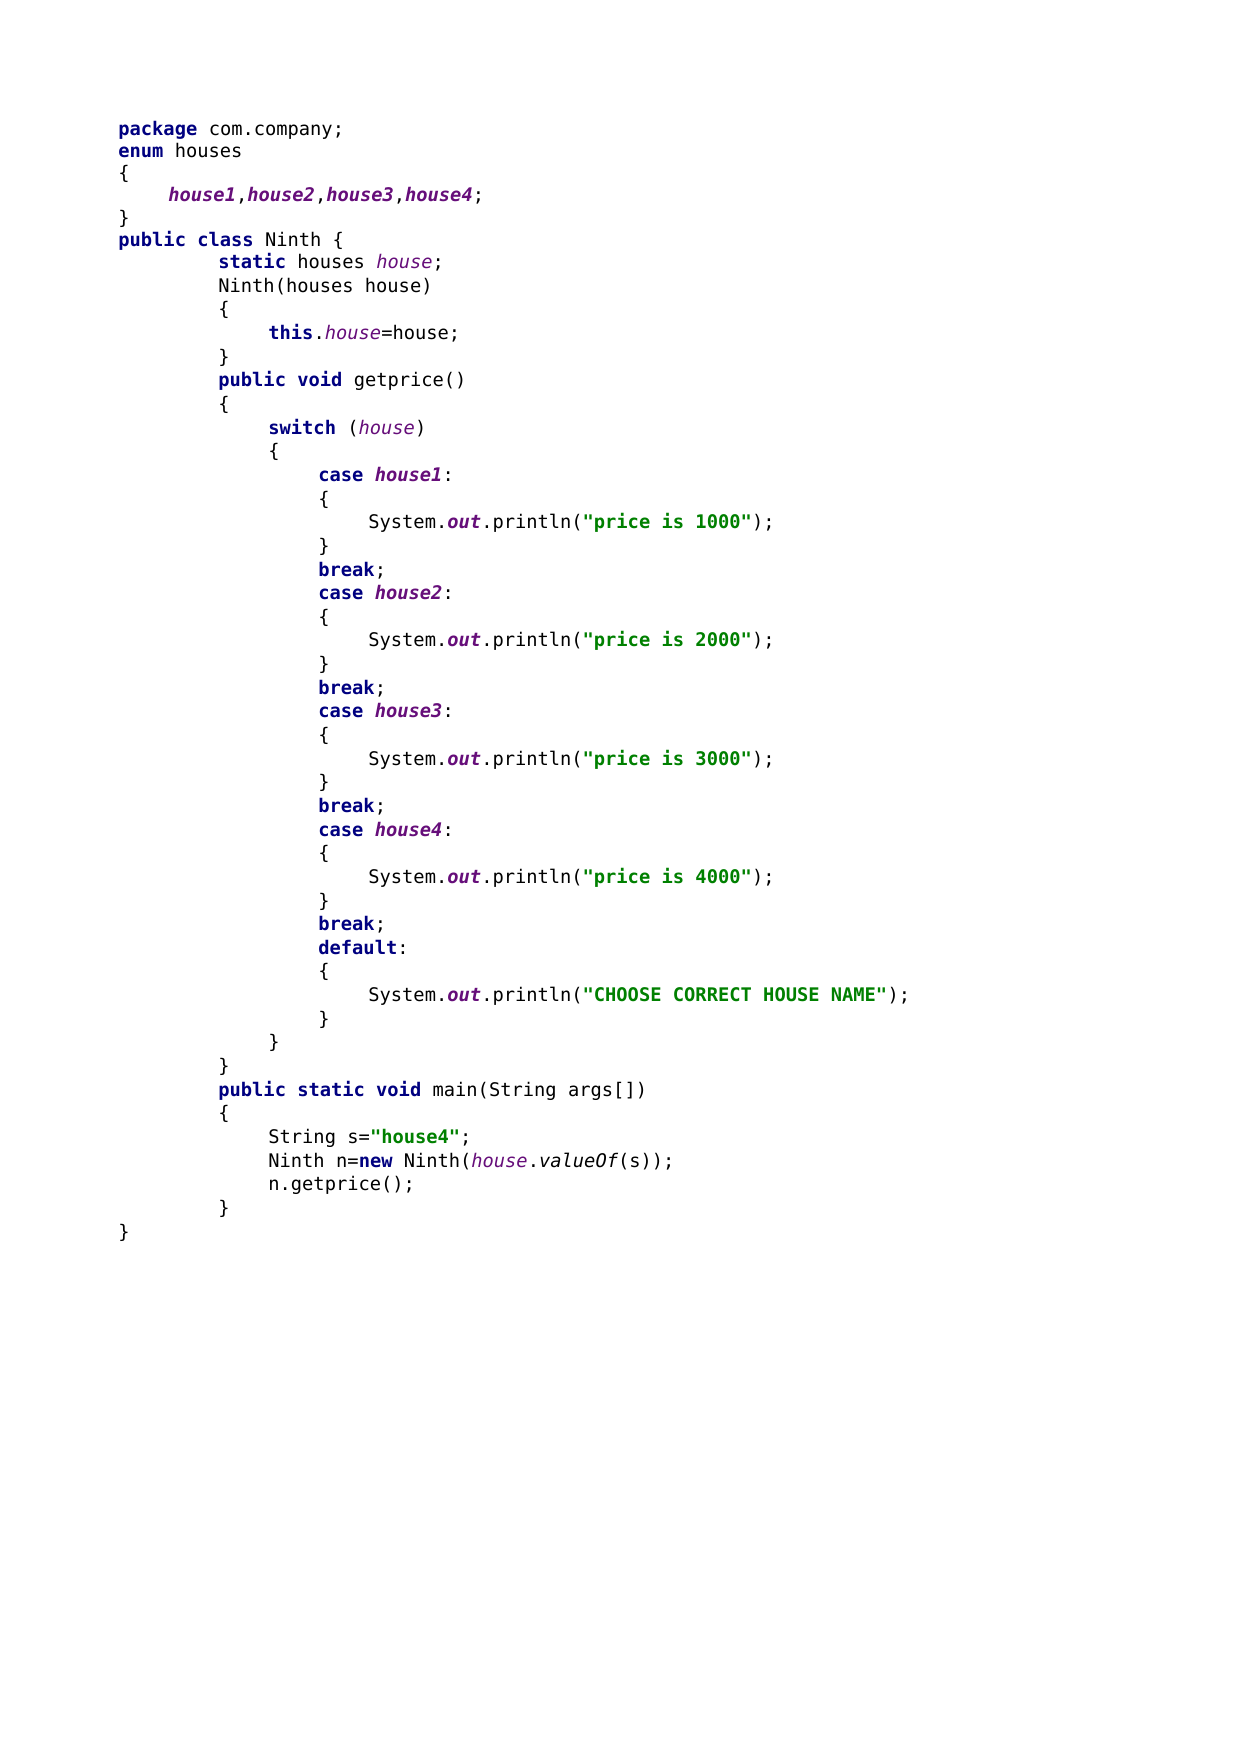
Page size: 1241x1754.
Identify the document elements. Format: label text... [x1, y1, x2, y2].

text } [118, 1197, 1122, 1221]
text { [118, 1102, 1122, 1126]
text { [118, 724, 1122, 748]
text break; [118, 677, 1122, 700]
text break; [118, 795, 1122, 819]
text } [118, 771, 1122, 795]
text System.out.println("CHOOSE CORRECT HOUSE NAME"); [118, 984, 1122, 1008]
text Ninth n=new Ninth(house.valueOf(s)); [118, 1150, 1122, 1173]
text } [118, 653, 1122, 677]
text { [118, 961, 1122, 984]
text Ninth(houses house) [118, 275, 1122, 298]
text case house1: [118, 464, 1122, 488]
text { [118, 606, 1122, 629]
text { [118, 842, 1122, 866]
text { [118, 393, 1122, 417]
text n.getprice(); [118, 1173, 1122, 1197]
text { [118, 298, 1122, 322]
text break; [118, 913, 1122, 937]
text break; [118, 558, 1122, 582]
text System.out.println("price is 2000"); [118, 629, 1122, 653]
text } [118, 1055, 1122, 1079]
text this.house=house; [118, 322, 1122, 346]
text static houses house; [118, 251, 1122, 275]
text System.out.println("price is 4000"); [118, 866, 1122, 889]
text } [118, 1221, 1122, 1242]
text default: [118, 937, 1122, 961]
text case house4: [118, 819, 1122, 842]
text public static void main(String args[]) [118, 1079, 1122, 1102]
text } [118, 1008, 1122, 1031]
text System.out.println("price is 1000"); [118, 511, 1122, 535]
text case house3: [118, 700, 1122, 724]
text } [118, 535, 1122, 558]
text public class Ninth { [118, 229, 1122, 251]
text } [118, 346, 1122, 369]
text public void getprice() [118, 369, 1122, 393]
text package com.company; [118, 118, 1122, 140]
text { [118, 162, 1122, 184]
text house1,house2,house3,house4; [118, 184, 1122, 207]
text } [118, 1031, 1122, 1055]
text { [118, 488, 1122, 511]
text case house2: [118, 582, 1122, 606]
text { [118, 440, 1122, 464]
text String s="house4"; [118, 1126, 1122, 1150]
text System.out.println("price is 3000"); [118, 748, 1122, 771]
text enum houses [118, 140, 1122, 162]
text switch (house) [118, 417, 1122, 440]
text } [118, 889, 1122, 913]
text } [118, 207, 1122, 229]
